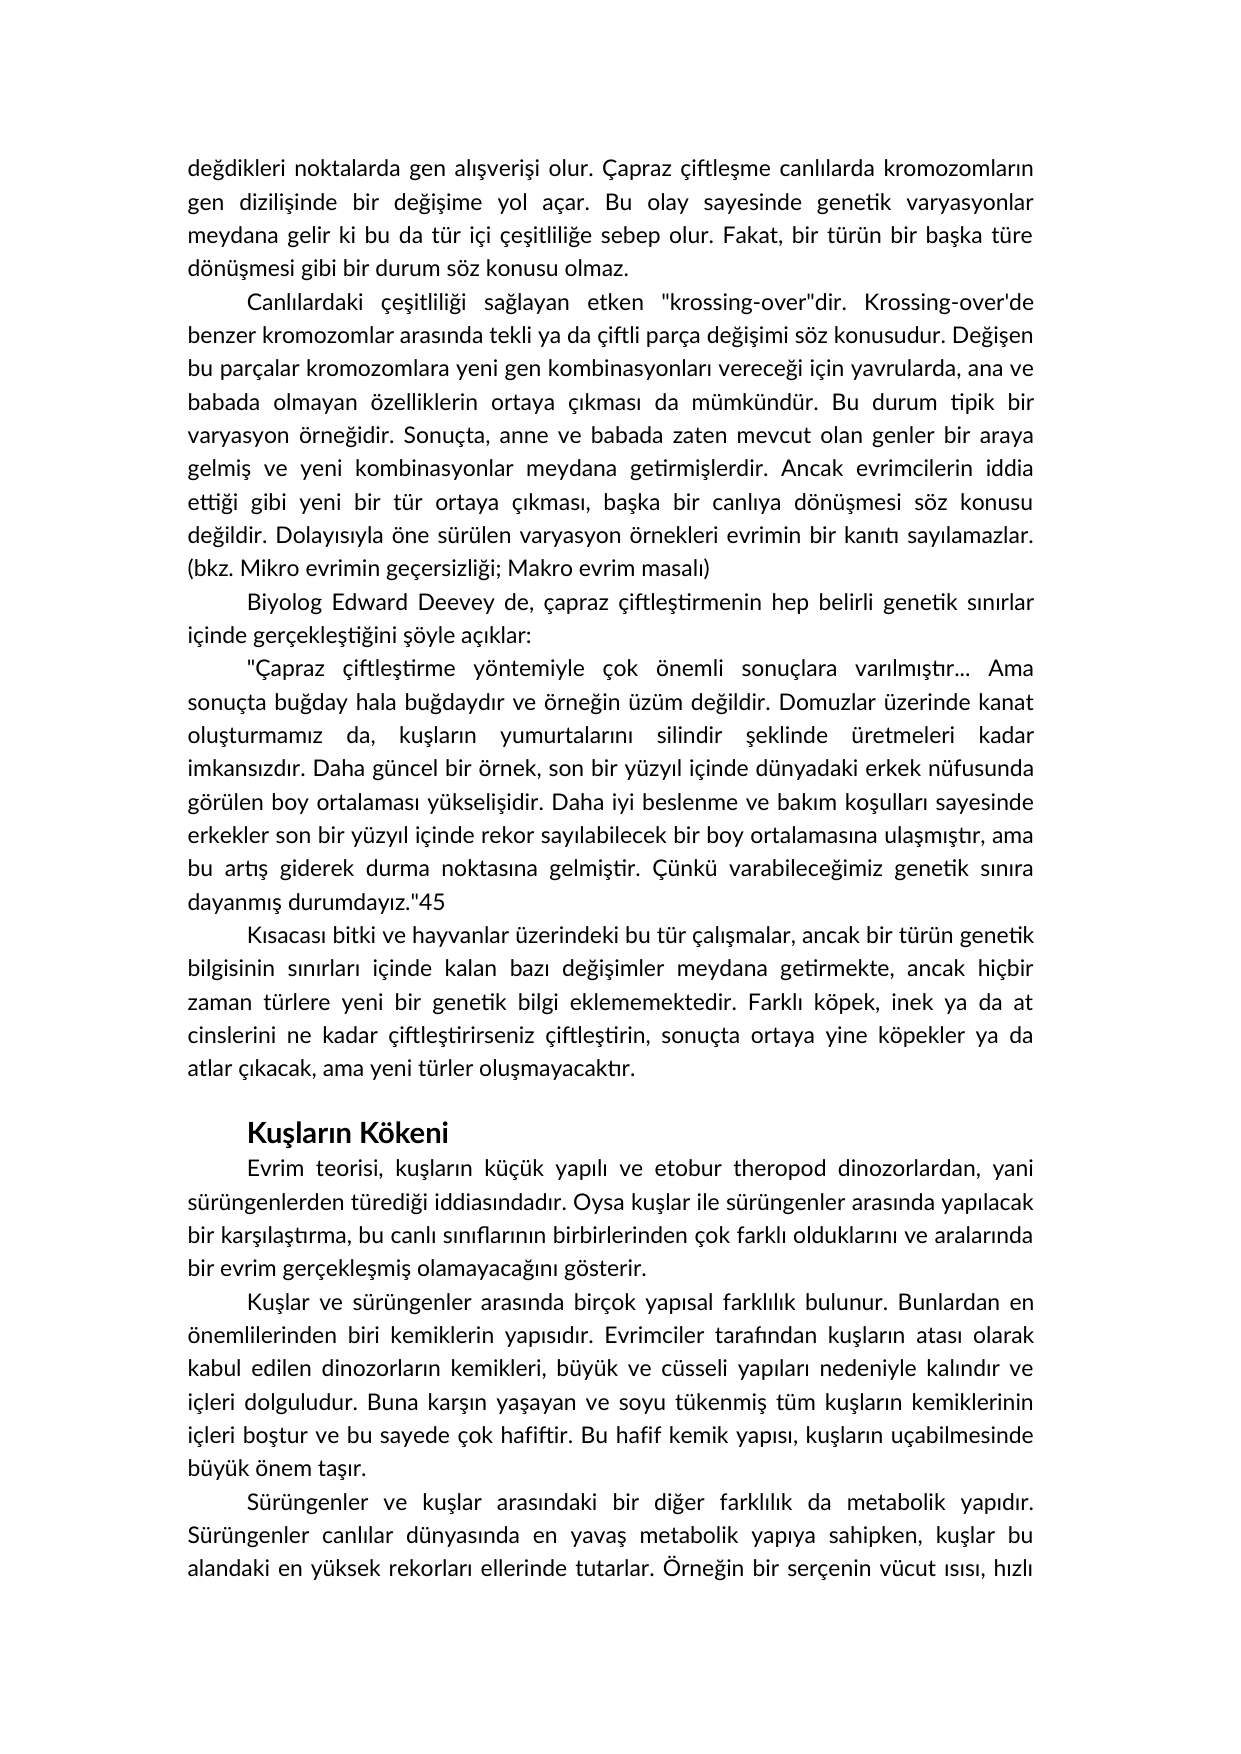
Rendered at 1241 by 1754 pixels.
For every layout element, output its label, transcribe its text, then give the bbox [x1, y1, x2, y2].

text Evrim teorisi, kuşların küçük yapılı ve etobur theropod dinozorlardan, yani sürüngenlerden türediği iddiasındadır. Oysa kuşlar ile sürüngenler arasında yapılacak bir karşılaştırma, bu canlı sınıflarının birbirlerinden çok farklı olduklarını ve aralarında bir evrim gerçekleşmiş olamayacağını gösterir. [187, 1150, 1035, 1283]
subtitle Kuşların Kökeni [187, 1117, 1035, 1150]
text Biyolog Edward Deevey de, çapraz çiftleştirmenin hep belirli genetik sınırlar içinde gerçekleştiğini şöyle açıklar: [187, 583, 1035, 650]
text Kuşlar ve sürüngenler arasında birçok yapısal farklılık bulunur. Bunlardan en önemlilerinden biri kemiklerin yapısıdır. Evrimciler tarafından kuşların atası olarak kabul edilen dinozorların kemikleri, büyük ve cüsseli yapıları nedeniyle kalındır ve içleri dolguludur. Buna karşın yaşayan ve soyu tükenmiş tüm kuşların kemiklerinin içleri boştur ve bu sayede çok hafiftir. Bu hafif kemik yapısı, kuşların uçabilmesinde büyük önem taşır. [187, 1283, 1035, 1483]
text Kısacası bitki ve hayvanlar üzerindeki bu tür çalışmalar, ancak bir türün genetik bilgisinin sınırları içinde kalan bazı değişimler meydana getirmekte, ancak hiçbir zaman türlere yeni bir genetik bilgi eklememektedir. Farklı köpek, inek ya da at cinslerini ne kadar çiftleştirirseniz çiftleştirin, sonuçta ortaya yine köpekler ya da atlar çıkacak, ama yeni türler oluşmayacaktır. [187, 917, 1035, 1083]
text değdikleri noktalarda gen alışverişi olur. Çapraz çiftleşme canlılarda kromozomların gen dizilişinde bir değişime yol açar. Bu olay sayesinde genetik varyasyonlar meydana gelir ki bu da tür içi çeşitliliğe sebep olur. Fakat, bir türün bir başka türe dönüşmesi gibi bir durum söz konusu olmaz. [187, 150, 1035, 283]
text "Çapraz çiftleştirme yöntemiyle çok önemli sonuçlara varılmıştır... Ama sonuçta buğday hala buğdaydır ve örneğin üzüm değildir. Domuzlar üzerinde kanat oluşturmamız da, kuşların yumurtalarını silindir şeklinde üretmeleri kadar imkansızdır. Daha güncel bir örnek, son bir yüzyıl içinde dünyadaki erkek nüfusunda görülen boy ortalaması yükselişidir. Daha iyi beslenme ve bakım koşulları sayesinde erkekler son bir yüzyıl içinde rekor sayılabilecek bir boy ortalamasına ulaşmıştır, ama bu artış giderek durma noktasına gelmiştir. Çünkü varabileceğimiz genetik sınıra dayanmış durumdayız."45 [187, 650, 1035, 917]
text Sürüngenler ve kuşlar arasındaki bir diğer farklılık da metabolik yapıdır. Sürüngenler canlılar dünyasında en yavaş metabolik yapıya sahipken, kuşlar bu alandaki en yüksek rekorları ellerinde tutarlar. Örneğin bir serçenin vücut ısısı, hızlı [187, 1483, 1035, 1583]
text Canlılardaki çeşitliliği sağlayan etken "krossing-over"dir. Krossing-over'de benzer kromozomlar arasında tekli ya da çiftli parça değişimi söz konusudur. Değişen bu parçalar kromozomlara yeni gen kombinasyonları vereceği için yavrularda, ana ve babada olmayan özelliklerin ortaya çıkması da mümkündür. Bu durum tipik bir varyasyon örneğidir. Sonuçta, anne ve babada zaten mevcut olan genler bir araya gelmiş ve yeni kombinasyonlar meydana getirmişlerdir. Ancak evrimcilerin iddia ettiği gibi yeni bir tür ortaya çıkması, başka bir canlıya dönüşmesi söz konusu değildir. Dolayısıyla öne sürülen varyasyon örnekleri evrimin bir kanıtı sayılamazlar. (bkz. Mikro evrimin geçersizliği; Makro evrim masalı) [187, 283, 1035, 583]
